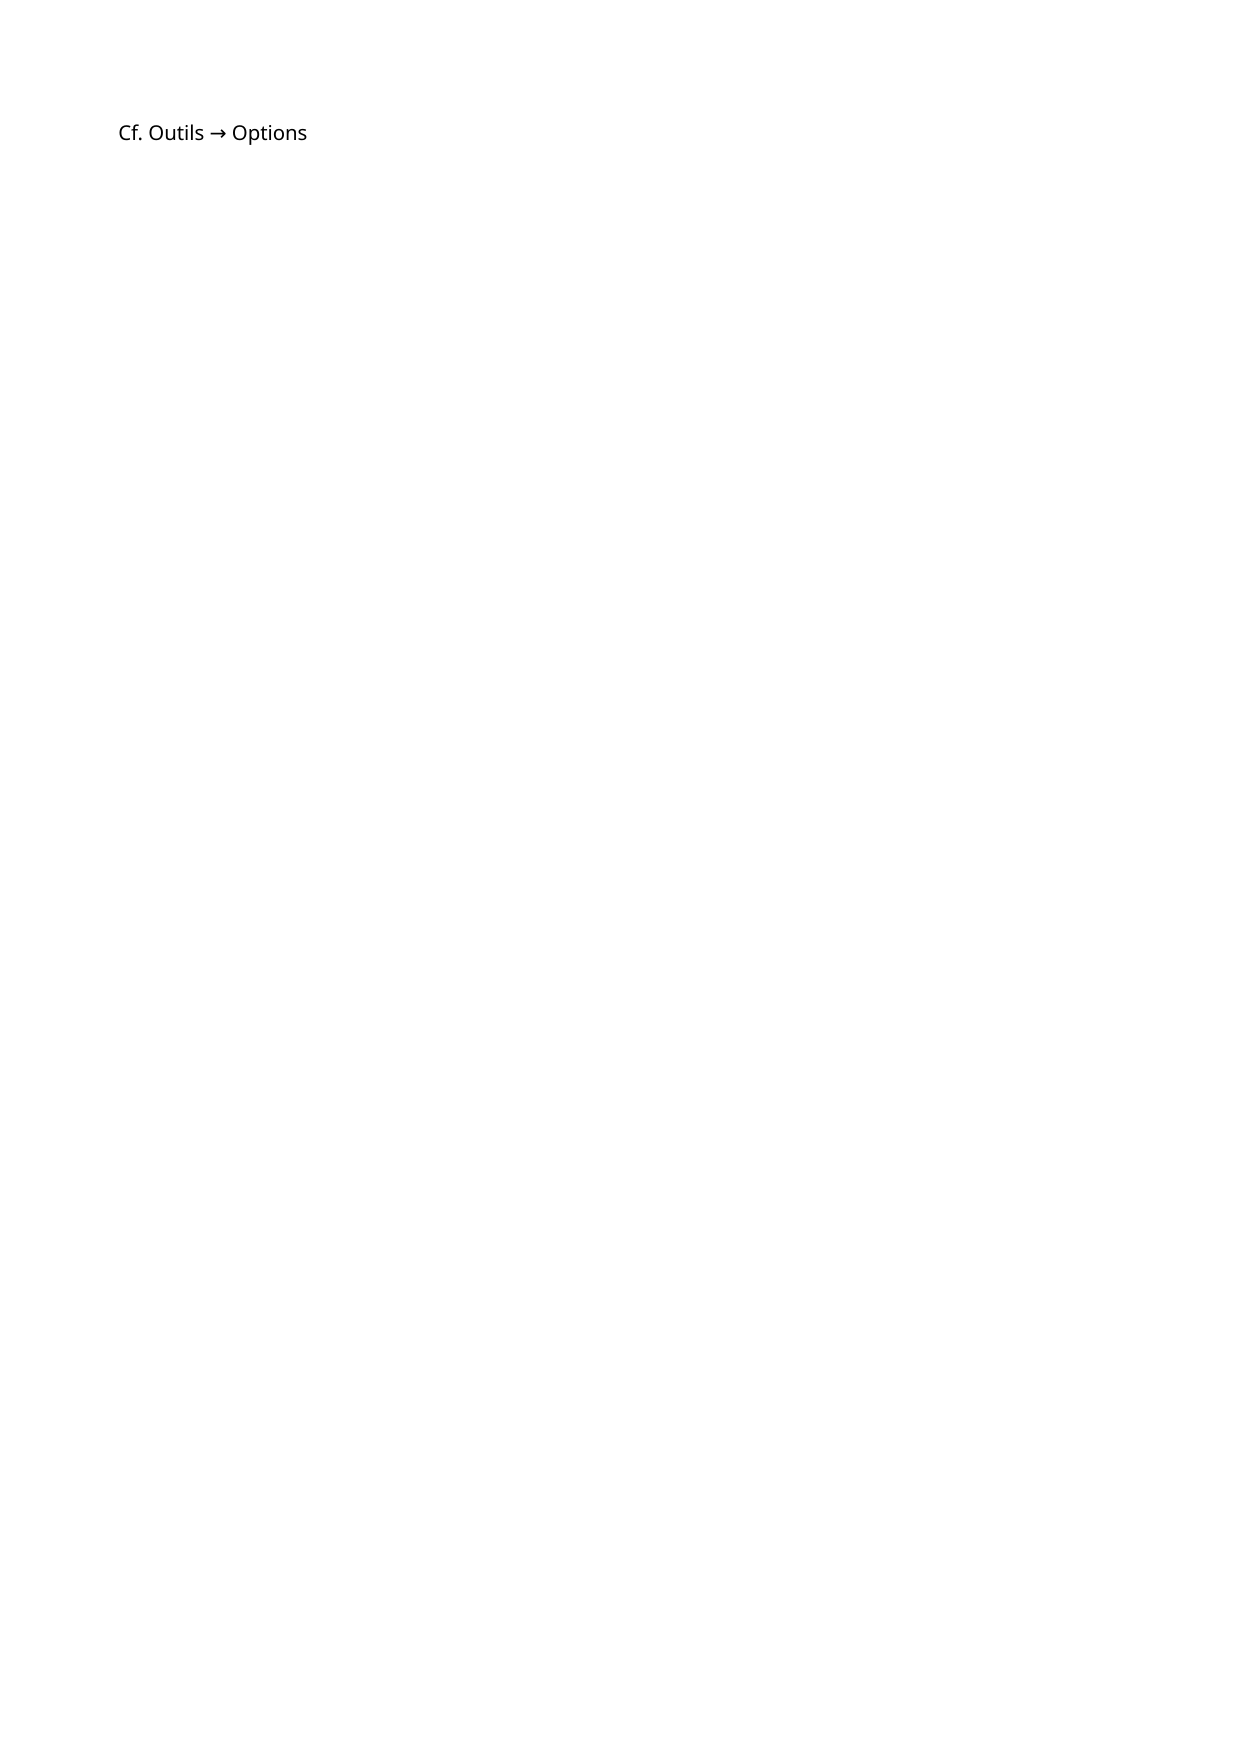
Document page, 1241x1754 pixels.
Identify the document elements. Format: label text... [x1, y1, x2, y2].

text Cf. Outils → Options [118, 118, 1116, 146]
